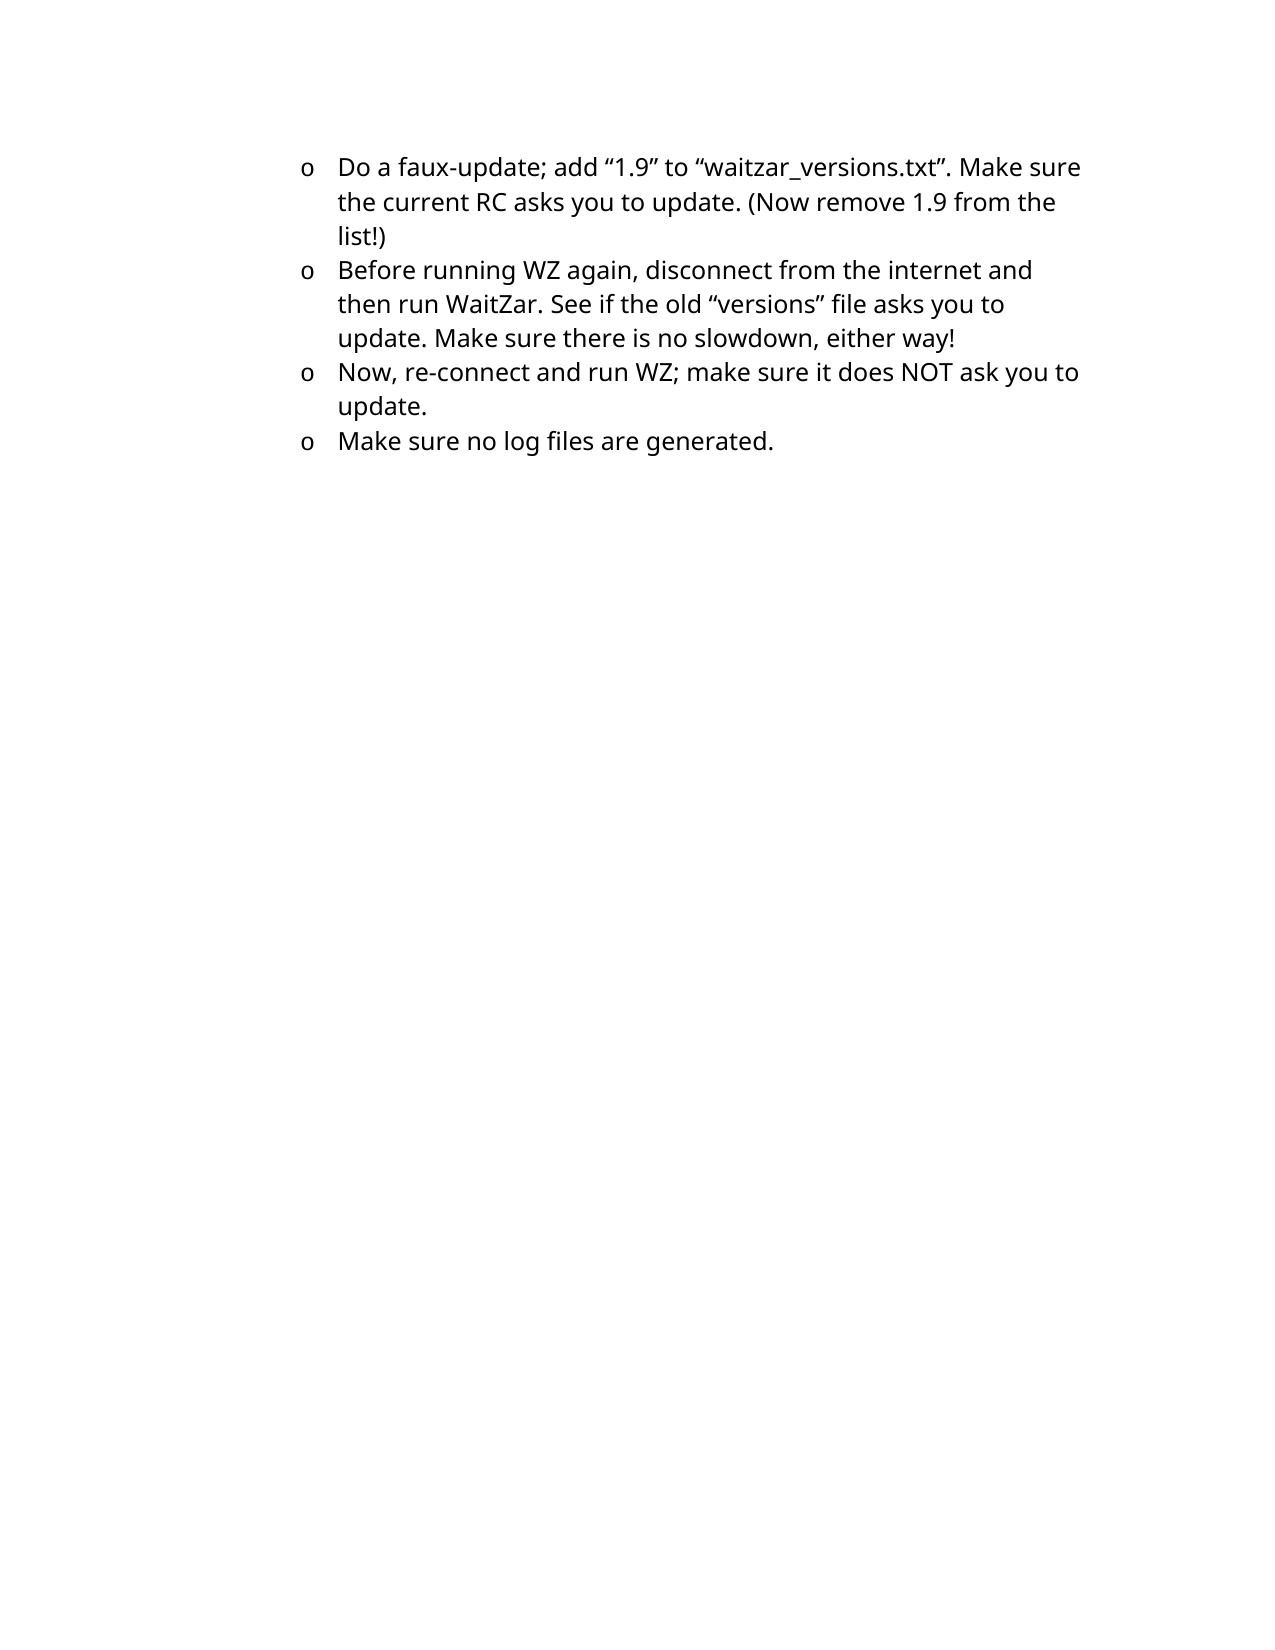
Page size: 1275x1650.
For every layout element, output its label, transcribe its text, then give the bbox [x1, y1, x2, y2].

list Now, re-connect and run WZ; make sure it does NOT ask you to update. [300, 355, 1087, 423]
list Before running WZ again, disconnect from the internet and then run WaitZar. See if the old “versions” file asks you to update. Make sure there is no slowdown, either way! [300, 252, 1087, 355]
list Make sure no log files are generated. [300, 423, 1087, 457]
list Do a faux-update; add “1.9” to “waitzar_versions.txt”. Make sure the current RC asks you to update. (Now remove 1.9 from the list!) [300, 150, 1087, 252]
